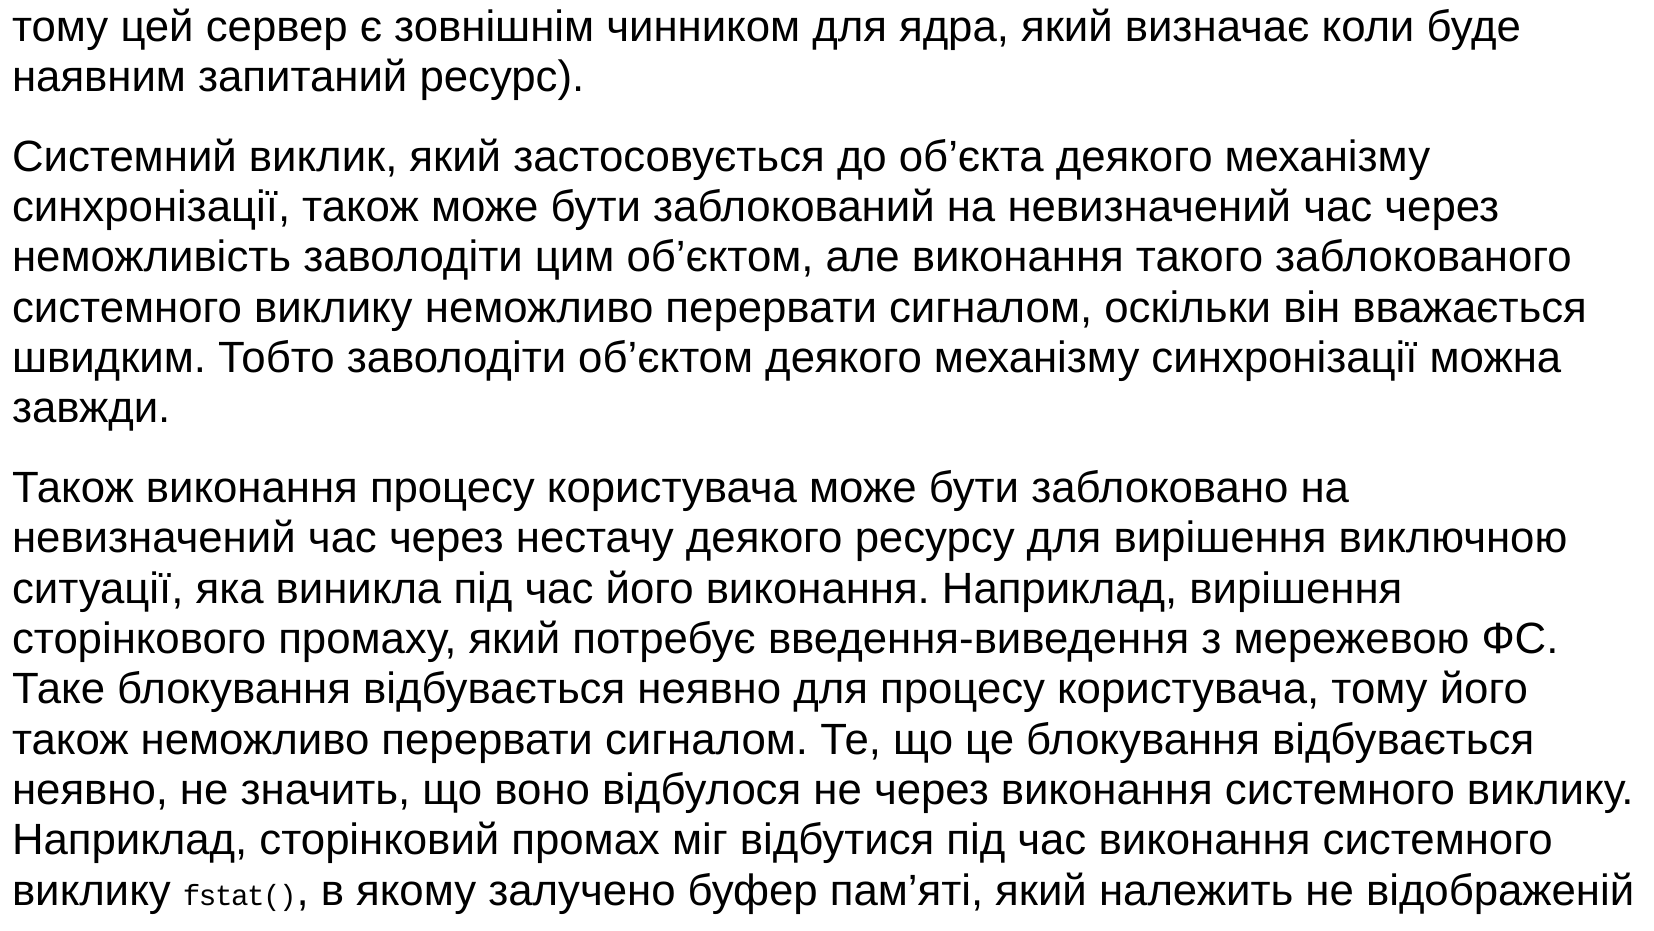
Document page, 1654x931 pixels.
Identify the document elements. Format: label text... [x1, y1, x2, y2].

text Системний виклик, який застосовується до об’єкта деякого механізму синхронізації, також може бути заблокований на невизначений час через неможливість заволодіти цим об’єктом, але виконання такого заблокованого системного виклику неможливо перервати сигналом, оскільки він вважається швидким. Тобто заволодіти об’єктом деякого механізму синхронізації можна завжди. [12, 130, 1642, 432]
text Також виконання процесу користувача може бути заблоковано на невизначений час через нестачу деякого ресурсу для вирішення виключною ситуації, яка виникла під час його виконання. Наприклад, вирішення сторінкового промаху, який потребує введення-виведення з мережевою ФС. Таке блокування відбувається неявно для процесу користувача, тому його також неможливо перервати сигналом. Те, що це блокування відбувається неявно, не значить, що воно відбулося не через виконання системного виклику. Наприклад, сторінковий промах міг відбутися під час виконання системного виклику fstat(), в якому залучено буфер пам’яті, який належить не відображеній [12, 461, 1642, 914]
text тому цей сервер є зовнішнім чинником для ядра, який визначає коли буде наявним запитаний ресурс). [12, 0, 1642, 101]
